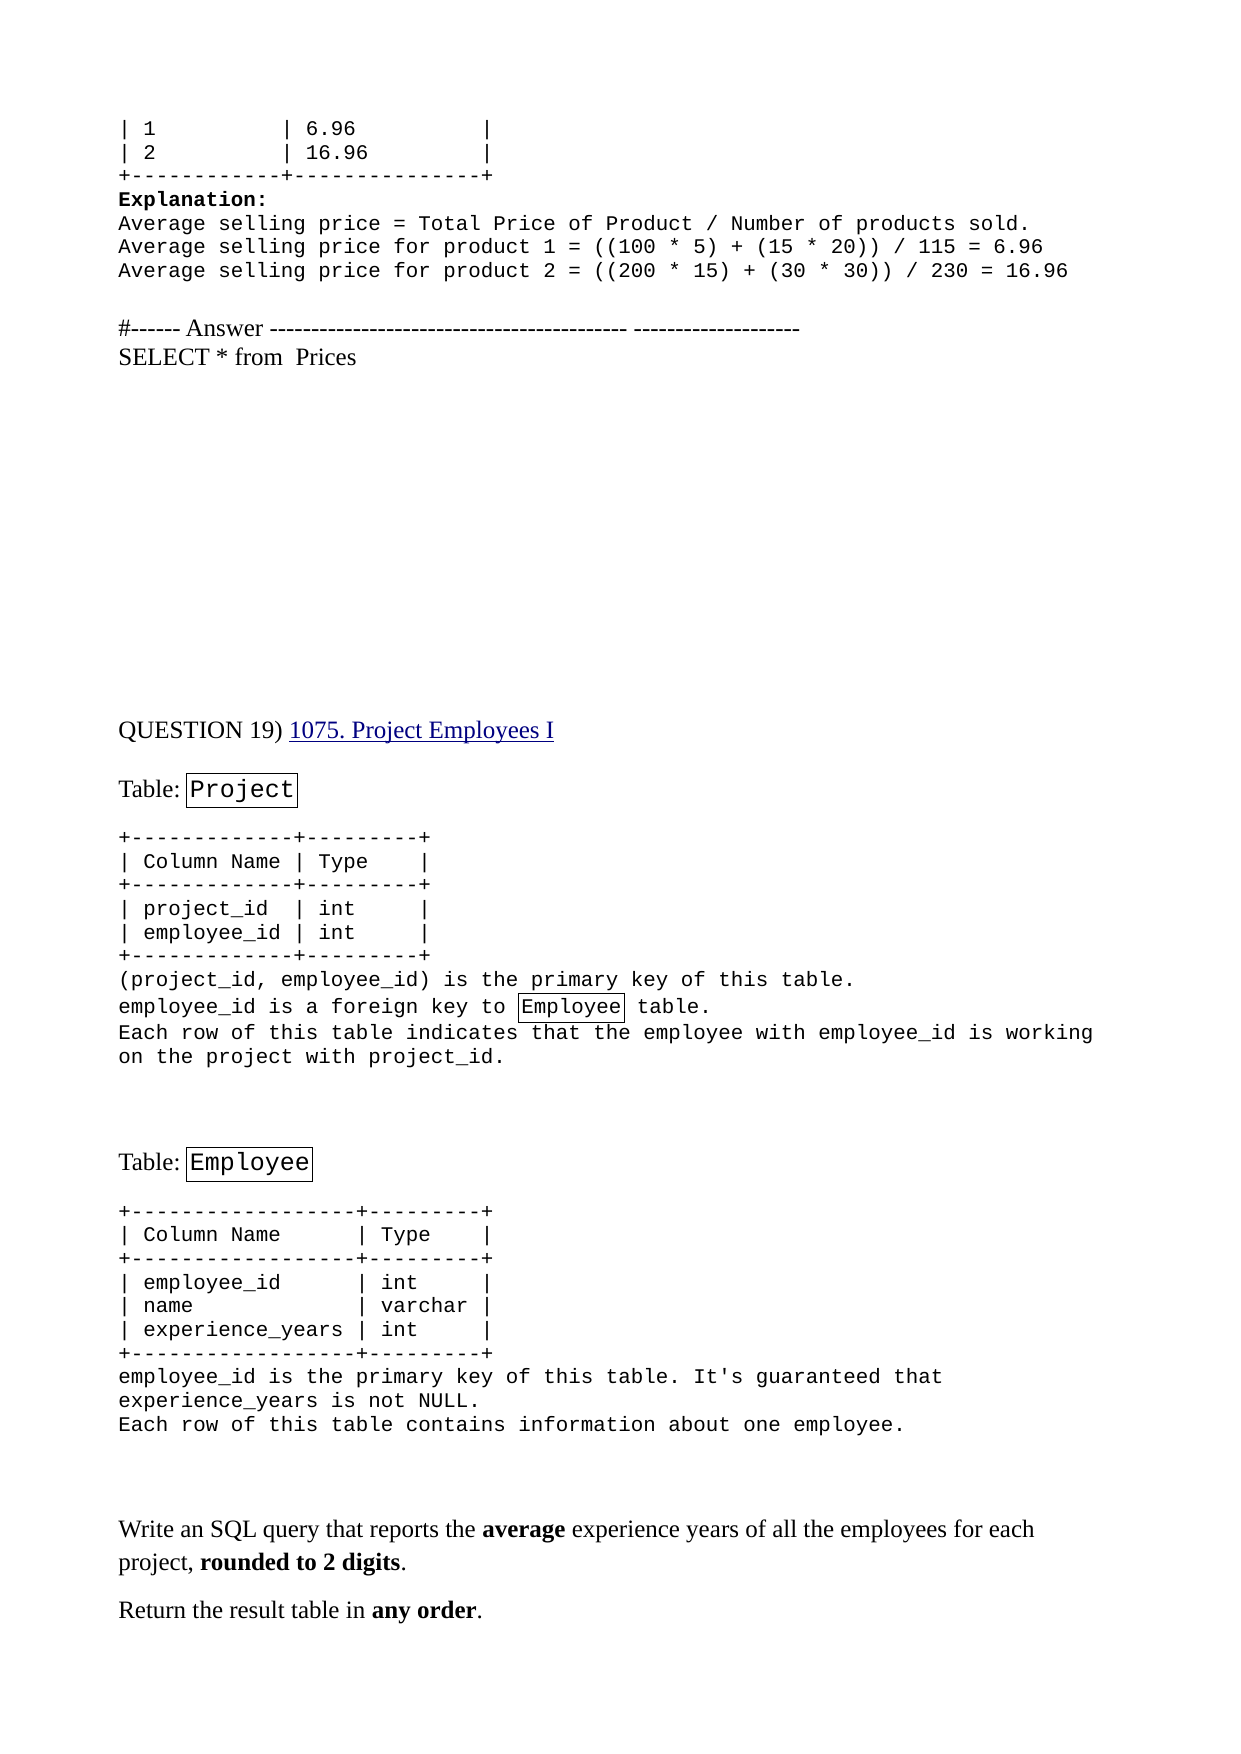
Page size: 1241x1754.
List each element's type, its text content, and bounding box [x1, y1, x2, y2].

text Project [187, 774, 297, 807]
text Average selling price for product 1 = ((100 * 5) + (15 * 20)) / 115 = 6.96 [118, 236, 1122, 260]
text #------ Answer ------------------------------------------- -------------------- [118, 313, 1122, 342]
text Each row of this table indicates that the employee with employee_id is working on the project with project_id. [118, 1022, 1122, 1070]
text Employee [187, 1148, 312, 1181]
text Employee [519, 994, 624, 1022]
text | Column Name | Type | [118, 851, 1122, 874]
text Average selling price = Total Price of Product / Number of products sold. [118, 213, 1122, 236]
text employee_id is a foreign key to [118, 993, 518, 1022]
text employee_id is the primary key of this table. It's guaranteed that experience_years is not NULL. [118, 1366, 1122, 1414]
text | experience_years | int | [118, 1319, 1122, 1343]
text | project_id | int | [118, 898, 1122, 922]
text Average selling price for product 2 = ((200 * 15) + (30 * 30)) / 230 = 16.96 [118, 260, 1122, 284]
text +------------------+---------+ [118, 1201, 1122, 1224]
text | Column Name | Type | [118, 1224, 1122, 1248]
text +------------+---------------+ [118, 165, 1122, 189]
text | name | varchar | [118, 1295, 1122, 1319]
text +-------------+---------+ [118, 874, 1122, 898]
text | employee_id | int | [118, 1272, 1122, 1295]
text SELECT * from Prices [118, 342, 1122, 371]
text +-------------+---------+ [118, 827, 1122, 851]
text table. [625, 993, 1122, 1022]
text [313, 1147, 1122, 1181]
text (project_id, employee_id) is the primary key of this table. [118, 969, 1122, 993]
text Return the result table in any order. [118, 1595, 1122, 1624]
text [298, 773, 1122, 807]
text Table: [118, 1147, 186, 1181]
text +------------------+---------+ [118, 1248, 1122, 1272]
text Explanation: [118, 189, 1122, 213]
text Table: [118, 773, 186, 807]
text Each row of this table contains information about one employee. [118, 1414, 1122, 1437]
text | employee_id | int | [118, 922, 1122, 945]
text QUESTION 19) 1075. Project Employees I [118, 716, 1122, 744]
text Write an SQL query that reports the average experience years of all the employees for each project, rounded to 2 digits. [118, 1514, 1122, 1576]
text +------------------+---------+ [118, 1343, 1122, 1366]
text +-------------+---------+ [118, 945, 1122, 969]
text | 1 | 6.96 | [118, 118, 1122, 142]
text | 2 | 16.96 | [118, 142, 1122, 165]
